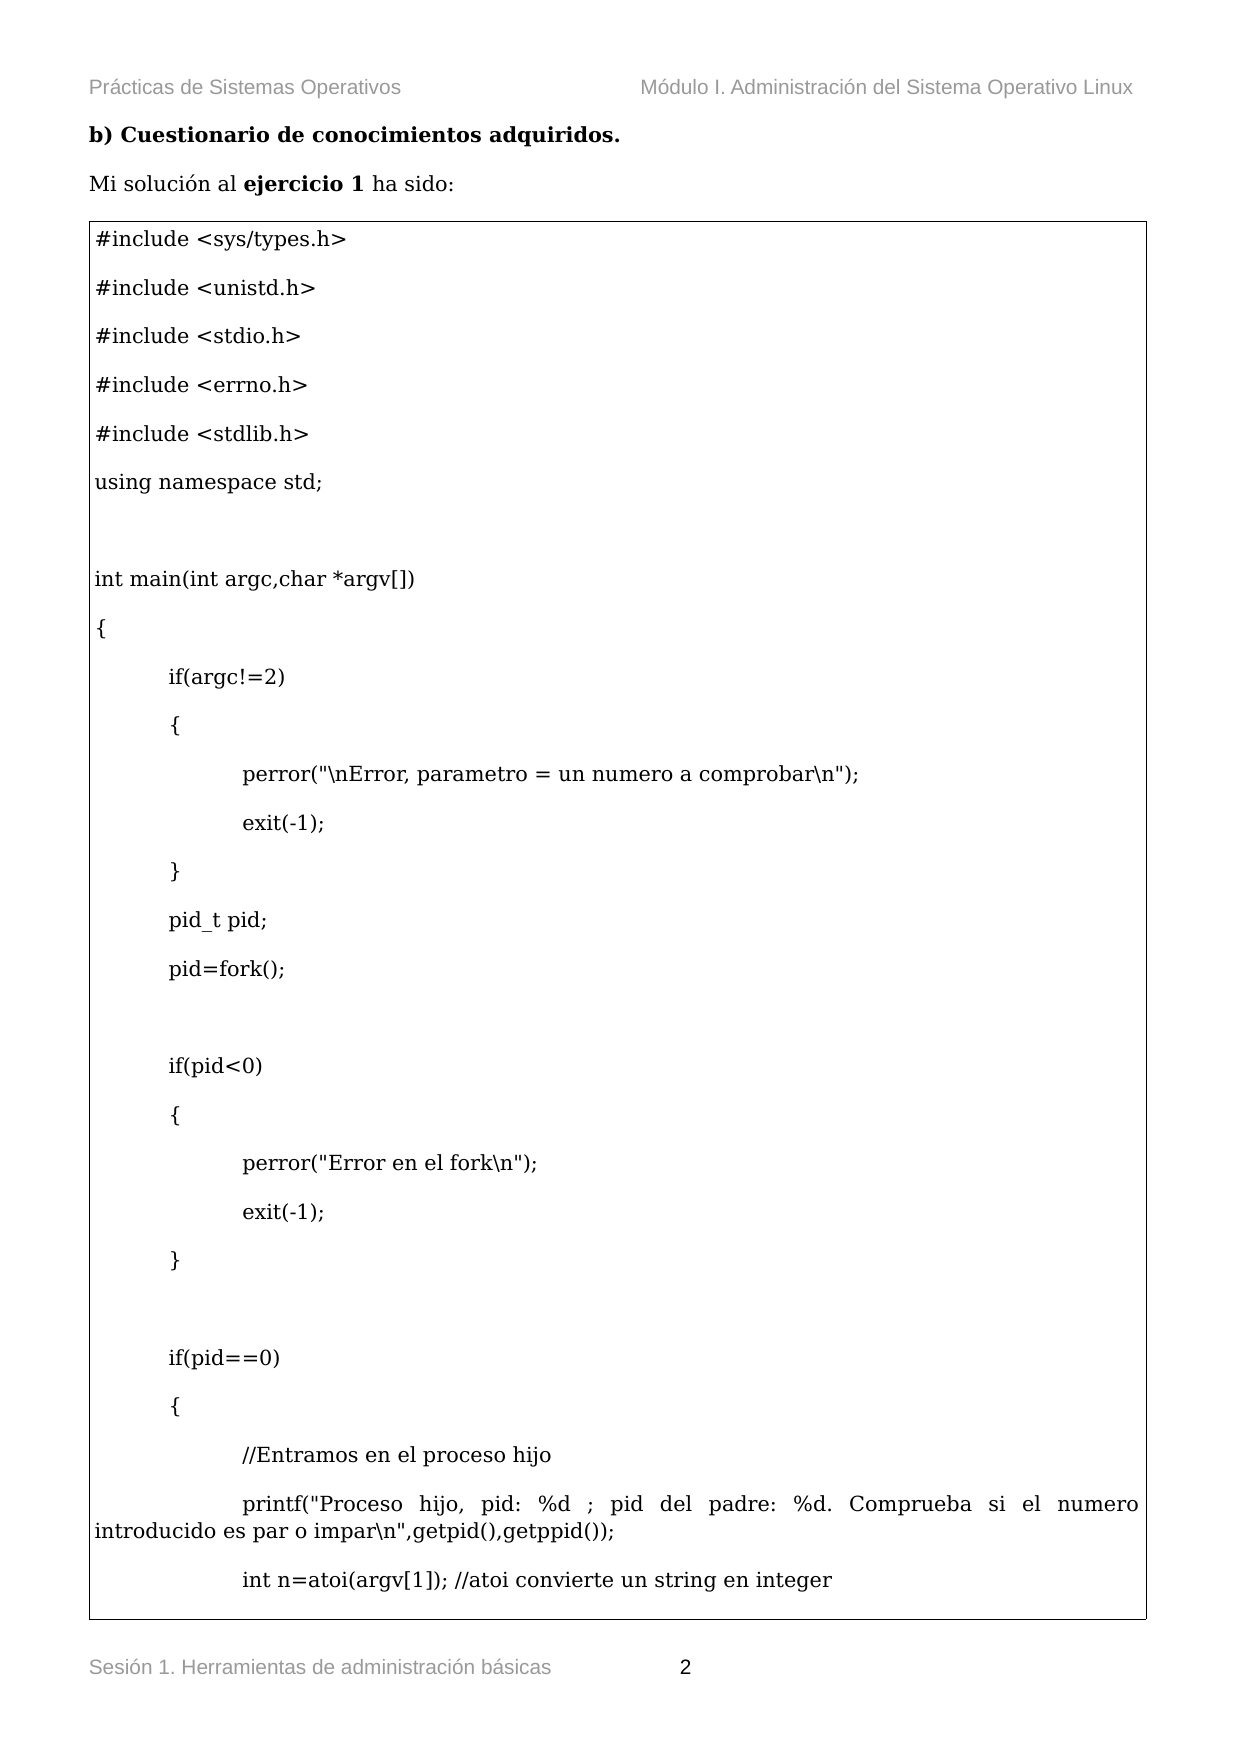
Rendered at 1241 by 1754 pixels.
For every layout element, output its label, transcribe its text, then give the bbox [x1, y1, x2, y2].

text Mi solución al ejercicio 1 ha sido: [89, 172, 1146, 197]
table_header #include <sys/types.h> #include <unistd.h> #include <stdio.h> #include <errno.h> #include <stdlib.h> using namespace std; int main(int argc,char *argv[]) { if(argc!=2) { perror("\nError, parametro = un numero a comprobar\n"); exit(-1); } pid_t pid; pid=fork(); if(pid<0) { perror("Error en el fork\n"); exit(-1); } if(pid==0) { //Entramos en el proceso hijo printf("Proceso hijo, pid: %d ; pid del padre: %d. Comprueba si el numero introducido es par o impar\n",getpid(),getppid()); int n=atoi(argv[1]); //atoi convierte un string en integer [90, 222, 1146, 1619]
text b) Cuestionario de conocimientos adquiridos. [89, 123, 1146, 148]
